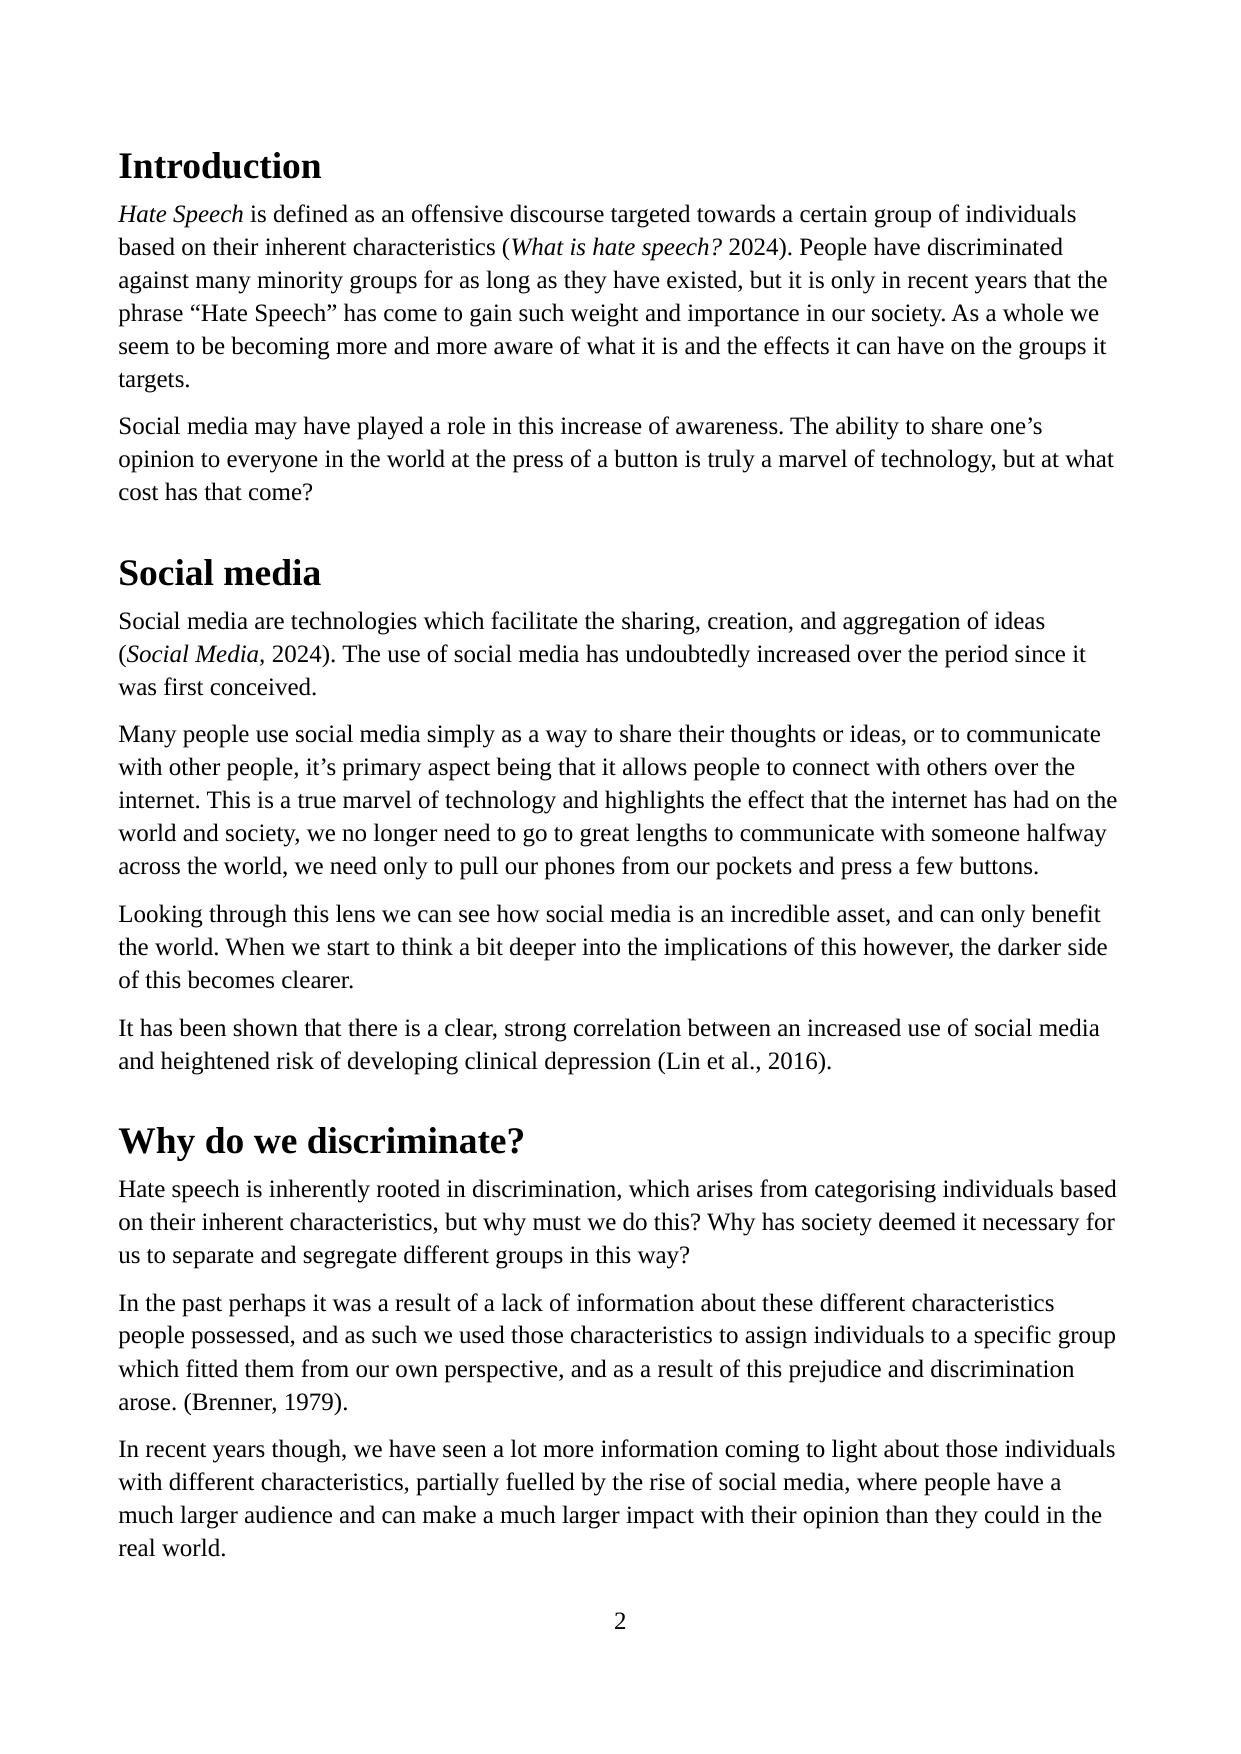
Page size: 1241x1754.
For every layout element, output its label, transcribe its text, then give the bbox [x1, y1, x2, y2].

text Hate Speech is defined as an offensive discourse targeted towards a certain group of individuals based on their inherent characteristics (What is hate speech? 2024). People have discriminated against many minority groups for as long as they have existed, but it is only in recent years that the phrase “Hate Speech” has come to gain such weight and importance in our society. As a whole we seem to be becoming more and more aware of what it is and the effects it can have on the groups it targets. [118, 199, 1122, 393]
text In recent years though, we have seen a lot more information coming to light about those individuals with different characteristics, partially fuelled by the rise of social media, where people have a much larger audience and can make a much larger impact with their opinion than they could in the real world. [118, 1434, 1122, 1562]
text Many people use social media simply as a way to share their thoughts or ideas, or to communicate with other people, it’s primary aspect being that it allows people to connect with others over the internet. This is a true marvel of technology and highlights the effect that the internet has had on the world and society, we no longer need to go to great lengths to communicate with someone halfway across the world, we need only to pull our phones from our pockets and press a few buttons. [118, 719, 1122, 880]
subtitle Social media [118, 550, 1122, 593]
text In the past perhaps it was a result of a lack of information about these different characteristics people possessed, and as such we used those characteristics to assign individuals to a specific group which fitted them from our own perspective, and as a result of this prejudice and discrimination arose. (Brenner, 1979). [118, 1288, 1122, 1415]
text It has been shown that there is a clear, strong correlation between an increased use of social media and heightened risk of developing clinical depression (Lin et al., 2016). [118, 1013, 1122, 1074]
subtitle Introduction [118, 143, 1122, 186]
text Social media are technologies which facilitate the sharing, creation, and aggregation of ideas (Social Media, 2024). The use of social media has undoubtedly increased over the period since it was first conceived. [118, 606, 1122, 701]
text Hate speech is inherently rooted in discrimination, which arises from categorising individuals based on their inherent characteristics, but why must we do this? Why has society deemed it necessary for us to separate and segregate different groups in this way? [118, 1174, 1122, 1269]
text Looking through this lens we can see how social media is an incredible asset, and can only benefit the world. When we start to think a bit deeper into the implications of this however, the darker side of this becomes clearer. [118, 899, 1122, 994]
text Social media may have played a role in this increase of awareness. The ability to share one’s opinion to everyone in the world at the press of a button is truly a marvel of technology, but at what cost has that come? [118, 411, 1122, 506]
subtitle Why do we discriminate? [118, 1118, 1122, 1161]
